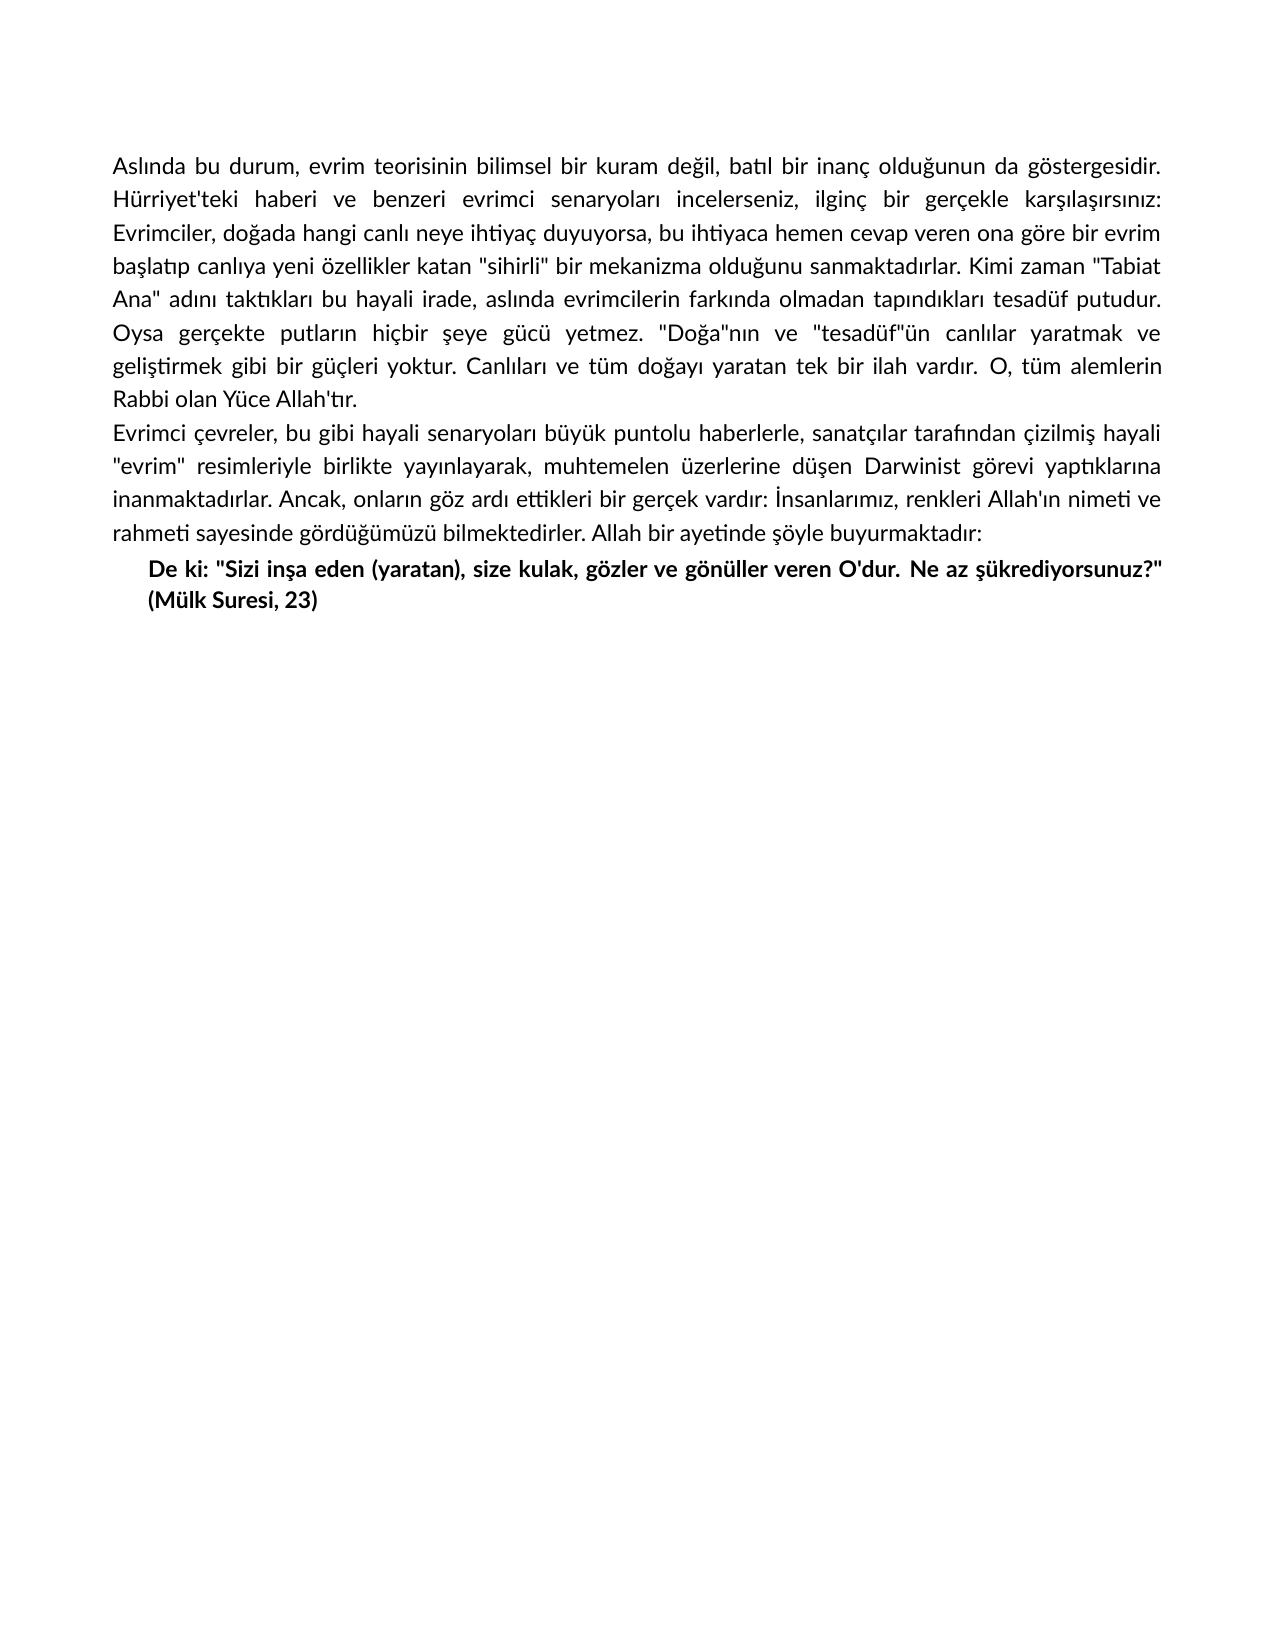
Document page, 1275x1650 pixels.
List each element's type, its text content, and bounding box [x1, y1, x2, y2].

text De ki: "Sizi inşa eden (yaratan), size kulak, gözler ve gönüller veren O'dur. Ne az şükrediyorsunuz?" (Mülk Suresi, 23) [148, 552, 1162, 614]
text Aslında bu durum, evrim teorisinin bilimsel bir kuram değil, batıl bir inanç olduğunun da göstergesidir. Hürriyet'teki haberi ve benzeri evrimci senaryoları incelerseniz, ilginç bir gerçekle karşılaşırsınız: Evrimciler, doğada hangi canlı neye ihtiyaç duyuyorsa, bu ihtiyaca hemen cevap veren ona göre bir evrim başlatıp canlıya yeni özellikler katan "sihirli" bir mekanizma olduğunu sanmaktadırlar. Kimi zaman "Tabiat Ana" adını taktıkları bu hayali irade, aslında evrimcilerin farkında olmadan tapındıkları tesadüf putudur. Oysa gerçekte putların hiçbir şeye gücü yetmez. "Doğa"nın ve "tesadüf"ün canlılar yaratmak ve geliştirmek gibi bir güçleri yoktur. Canlıları ve tüm doğayı yaratan tek bir ilah vardır. O, tüm alemlerin Rabbi olan Yüce Allah'tır. [112, 148, 1162, 414]
text Evrimci çevreler, bu gibi hayali senaryoları büyük puntolu haberlerle, sanatçılar tarafından çizilmiş hayali "evrim" resimleriyle birlikte yayınlayarak, muhtemelen üzerlerine düşen Darwinist görevi yaptıklarına inanmaktadırlar. Ancak, onların göz ardı ettikleri bir gerçek vardır: İnsanlarımız, renkleri Allah'ın nimeti ve rahmeti sayesinde gördüğümüzü bilmektedirler. Allah bir ayetinde şöyle buyurmaktadır: [112, 414, 1162, 548]
